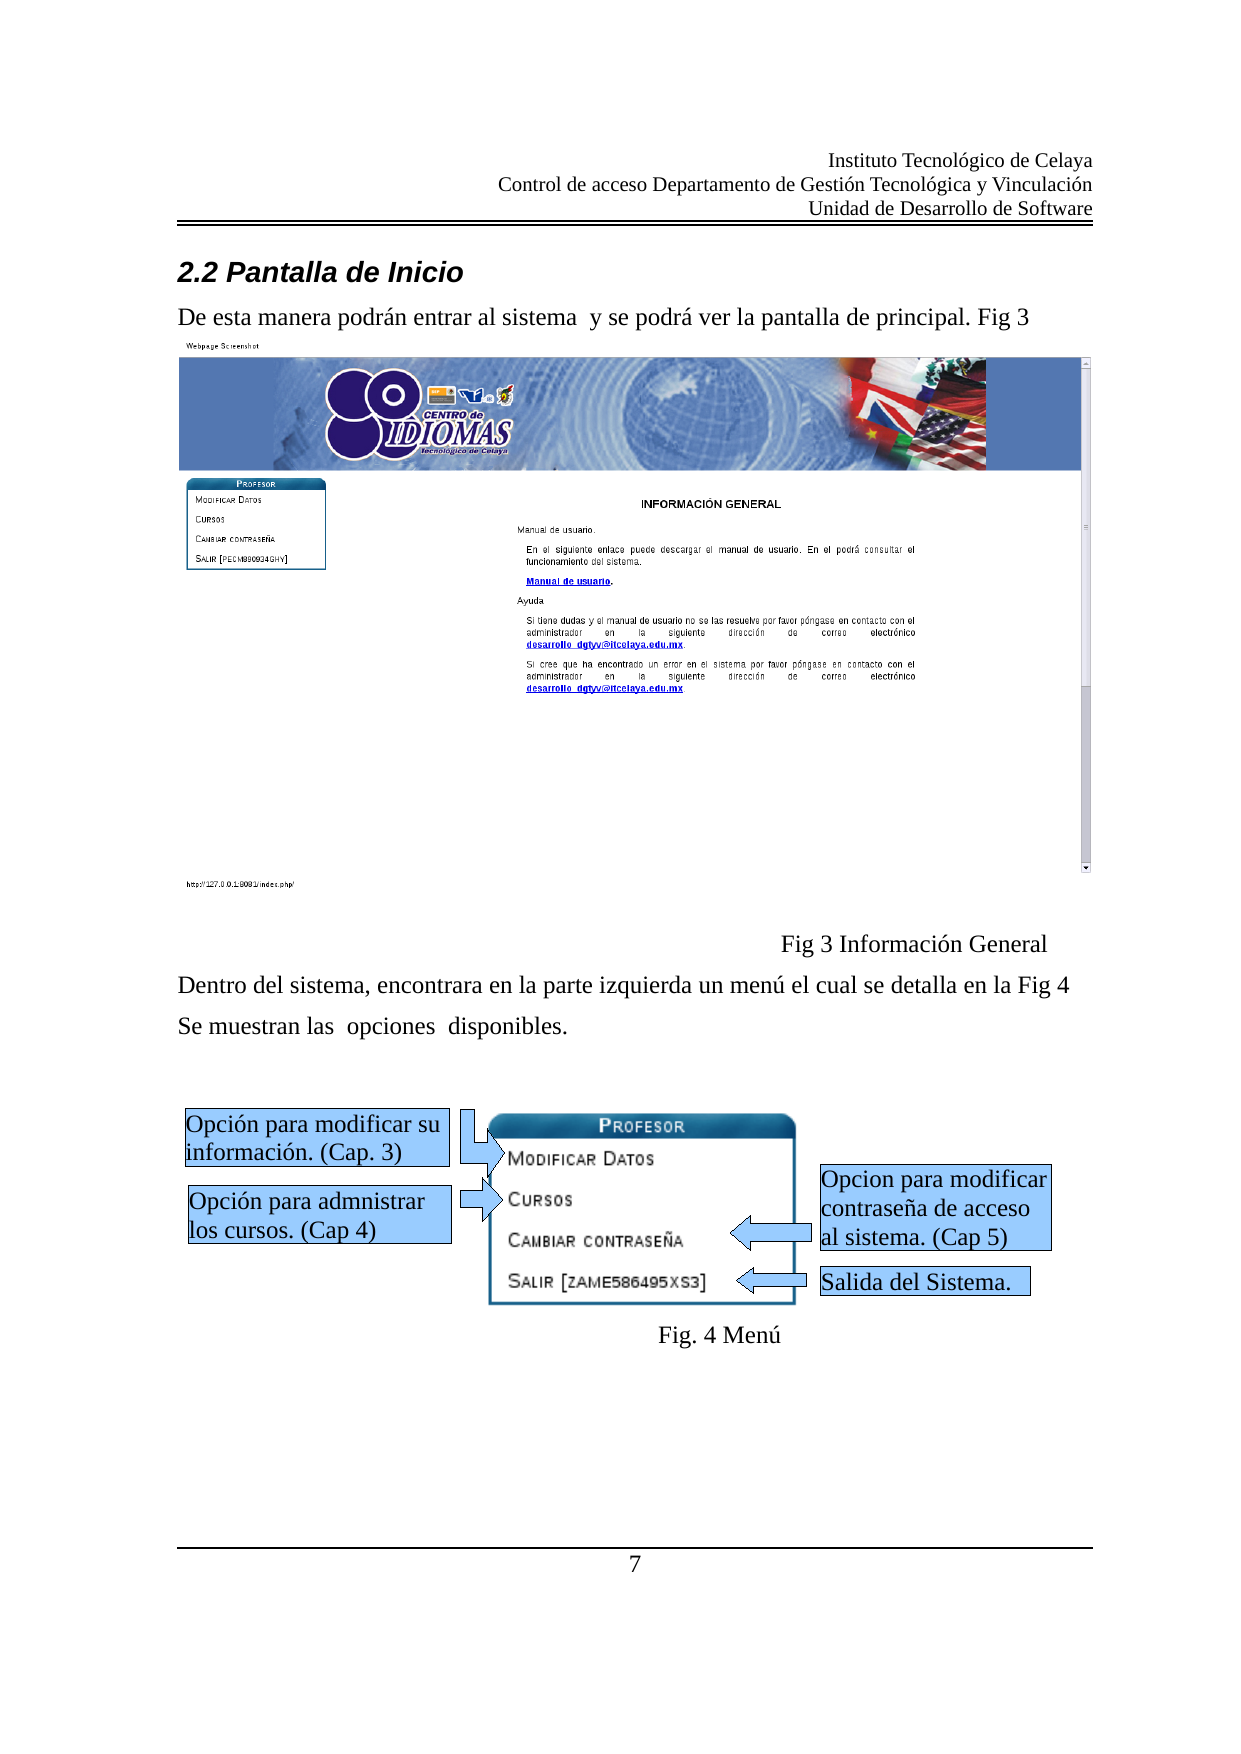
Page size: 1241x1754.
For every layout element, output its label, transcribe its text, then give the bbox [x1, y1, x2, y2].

text Se muestran las opciones disponibles. [177, 1011, 1093, 1040]
text De esta manera podrán entrar al sistema y se podrá ver la pantalla de principal. Fig 3 [177, 302, 1093, 330]
text Fig. 4 Menú [177, 1234, 1093, 1349]
picture [179, 342, 1091, 888]
text Dentro del sistema, encontrara en la parte izquierda un menú el cual se detalla en la Fig 4 [177, 970, 1093, 999]
picture [481, 1109, 803, 1310]
subtitle Pantalla de Inicio [177, 256, 1093, 289]
text Fig 3 Información General [177, 929, 1093, 957]
